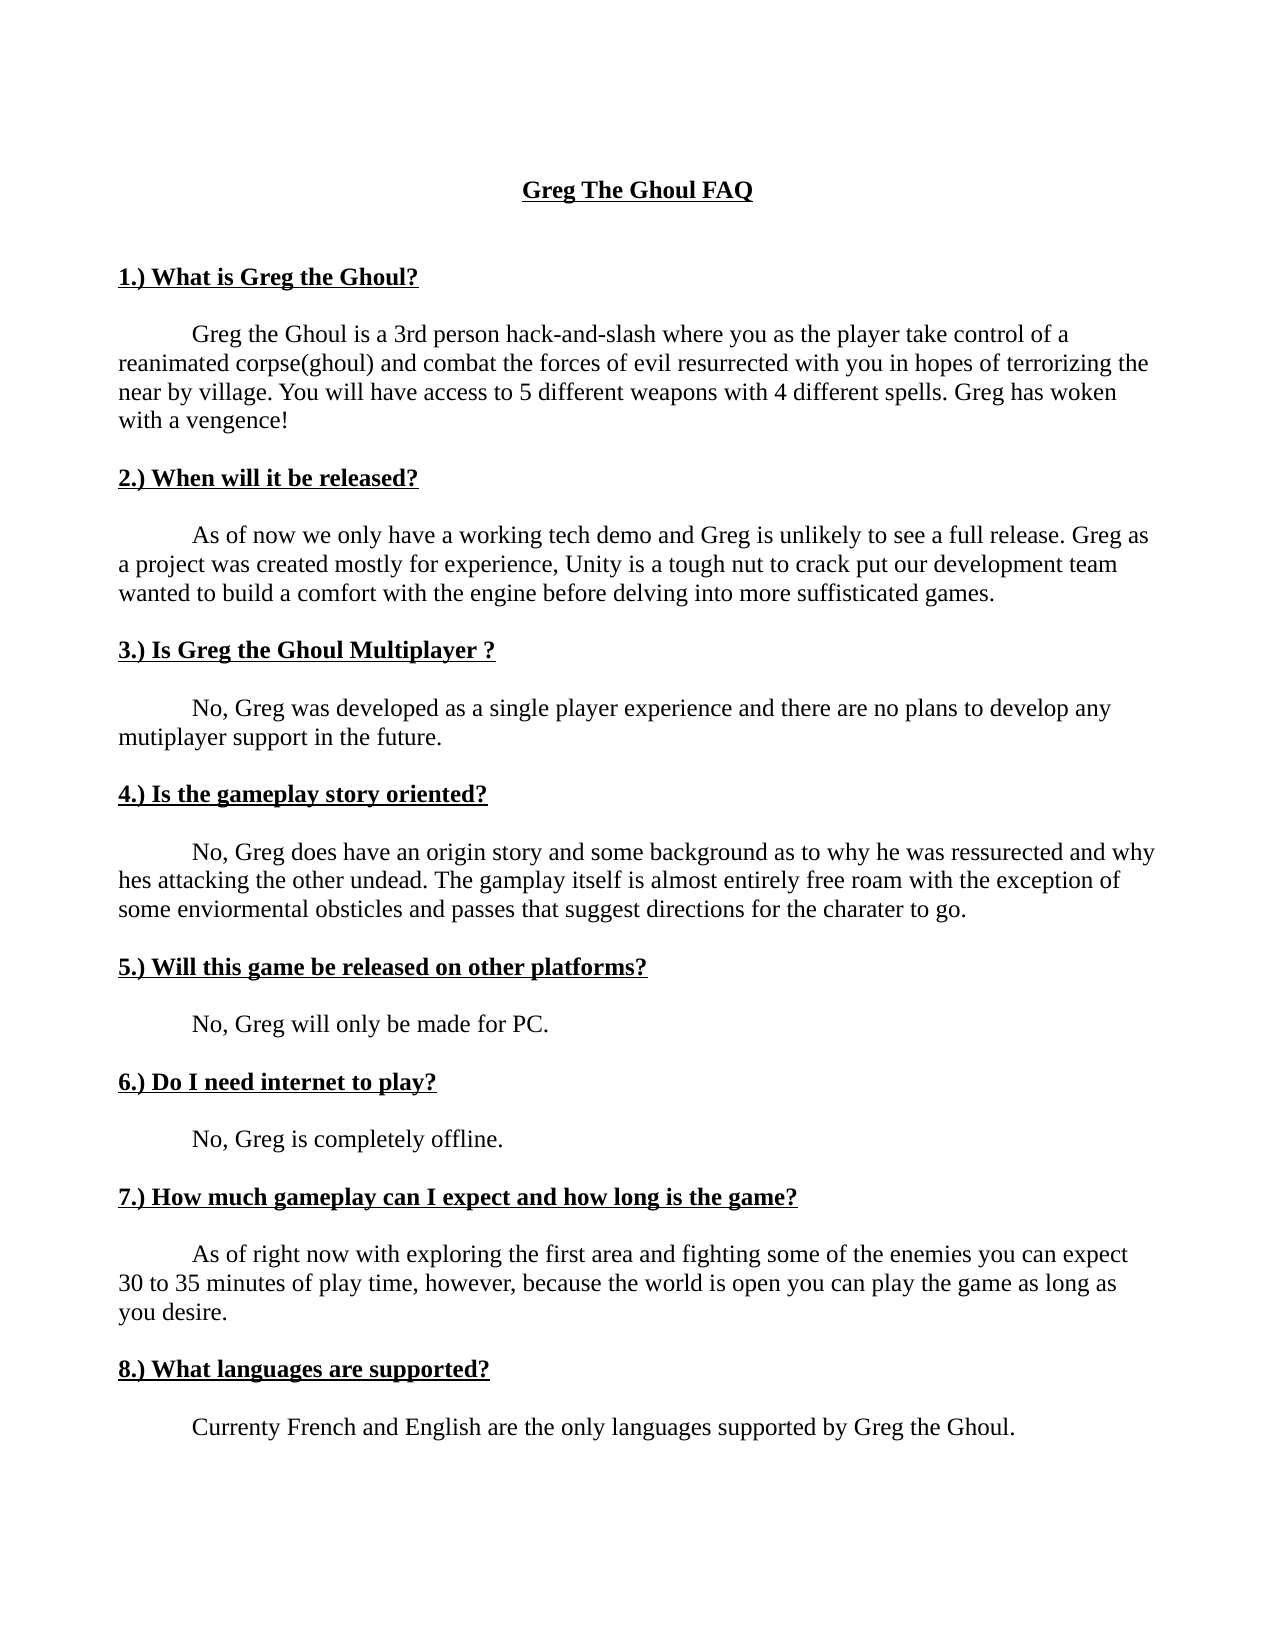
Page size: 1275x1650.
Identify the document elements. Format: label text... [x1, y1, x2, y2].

text 2.) When will it be released? [118, 463, 1157, 492]
text Greg the Ghoul is a 3rd person hack-and-slash where you as the player take control of a reanimated corpse(ghoul) and combat the forces of evil resurrected with you in hopes of terrorizing the near by village. You will have access to 5 different weapons with 4 different spells. Greg has woken with a vengence! [118, 319, 1157, 434]
text 5.) Will this game be released on other platforms? [118, 952, 1157, 981]
text Currenty French and English are the only languages supported by Greg the Ghoul. [118, 1412, 1157, 1441]
text No, Greg will only be made for PC. [118, 1009, 1157, 1038]
text No, Greg was developed as a single player experience and there are no plans to develop any mutiplayer support in the future. [118, 693, 1157, 751]
text 8.) What languages are supported? [118, 1354, 1157, 1383]
text 6.) Do I need internet to play? [118, 1067, 1157, 1096]
text 3.) Is Greg the Ghoul Multiplayer ? [118, 636, 1157, 664]
text As of now we only have a working tech demo and Greg is unlikely to see a full release. Greg as a project was created mostly for experience, Unity is a tough nut to crack put our development team wanted to build a comfort with the engine before delving into more suffisticated games. [118, 521, 1157, 607]
text 1.) What is Greg the Ghoul? [118, 262, 1157, 291]
text No, Greg is completely offline. [118, 1124, 1157, 1153]
text 4.) Is the gameplay story oriented? [118, 779, 1157, 808]
text As of right now with exploring the first area and fighting some of the enemies you can expect 30 to 35 minutes of play time, however, because the world is open you can play the game as long as you desire. [118, 1239, 1157, 1326]
text 7.) How much gameplay can I expect and how long is the game? [118, 1182, 1157, 1211]
text No, Greg does have an origin story and some background as to why he was ressurected and why hes attacking the other undead. The gamplay itself is almost entirely free roam with the exception of some enviormental obsticles and passes that suggest directions for the charater to go. [118, 837, 1157, 923]
text Greg The Ghoul FAQ [118, 176, 1157, 204]
